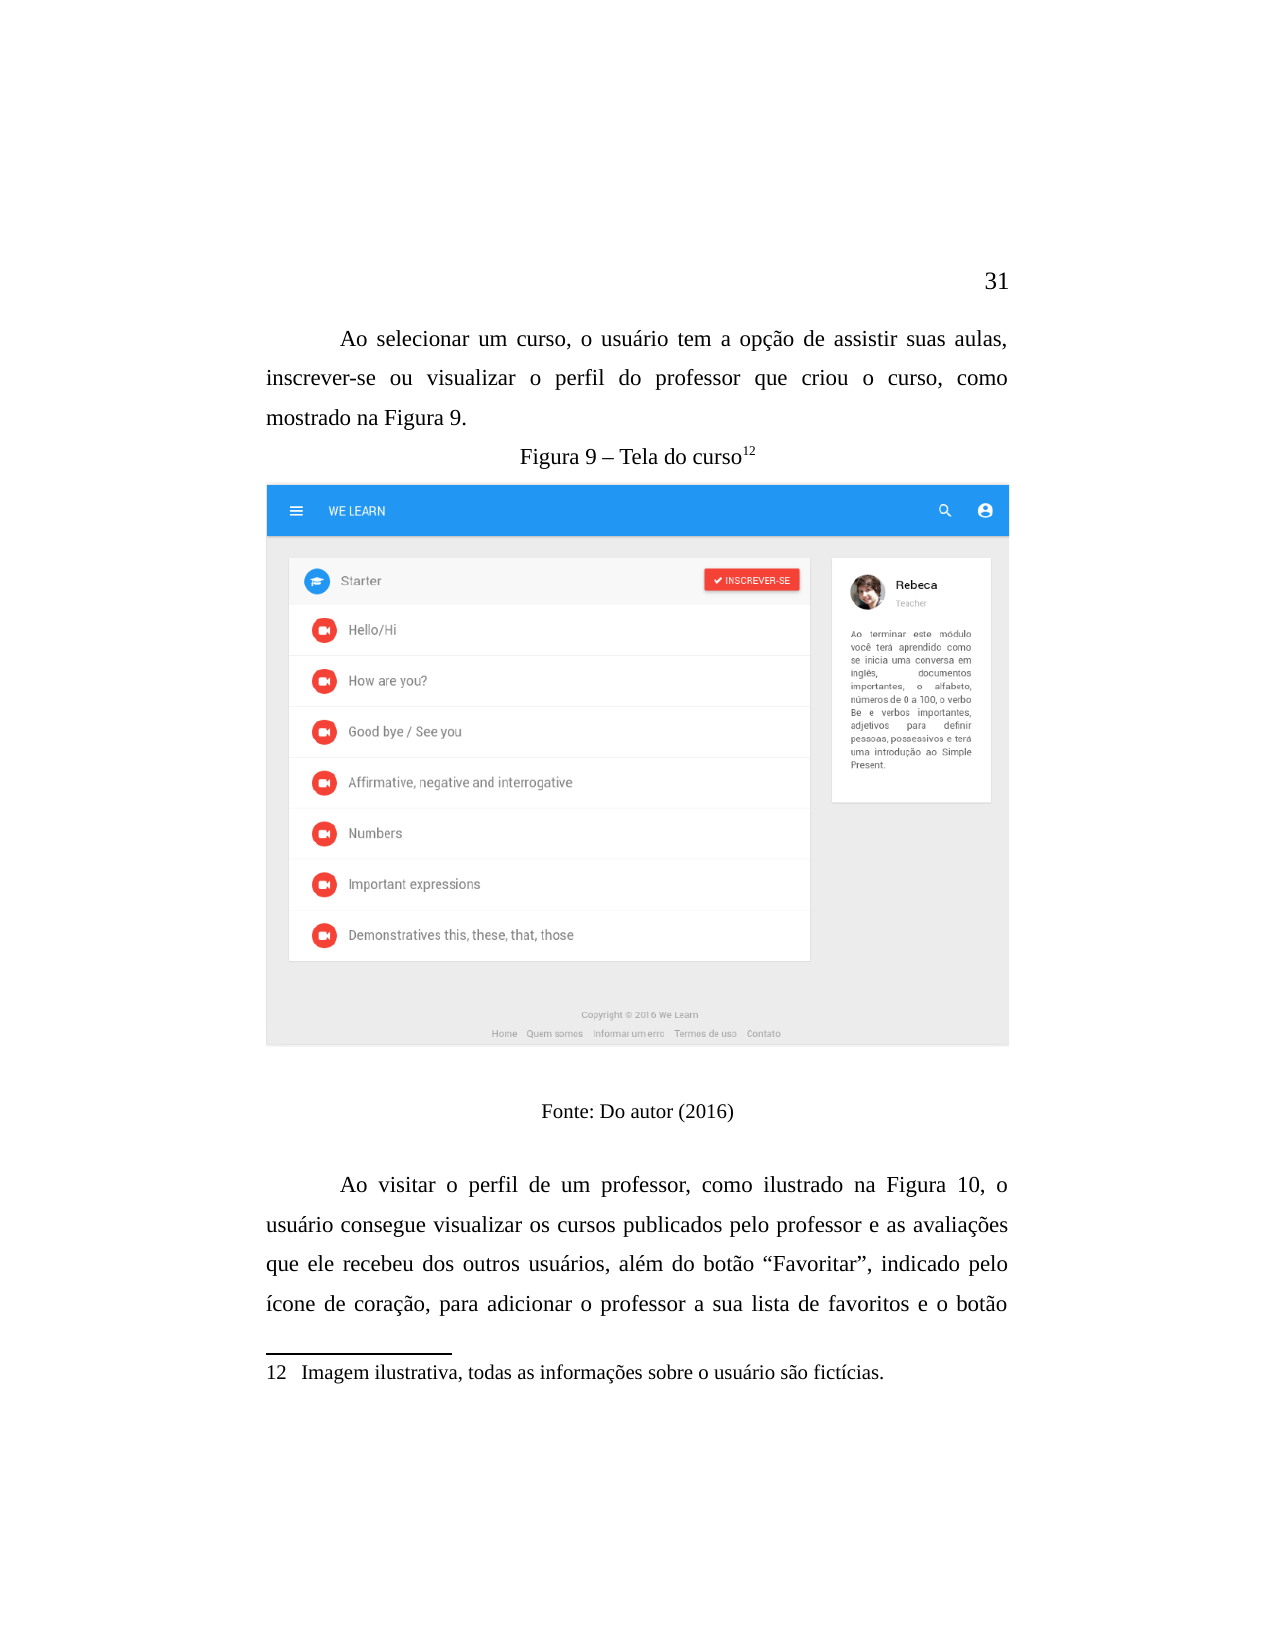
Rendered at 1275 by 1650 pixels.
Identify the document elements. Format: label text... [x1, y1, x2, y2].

text Figura 9 – Tela do curso [266, 443, 1009, 469]
text Ao selecionar um curso, o usuário tem a opção de assistir suas aulas, inscrever-se ou visualizar o perfil do professor que criou o curso, como mostrado na Figura 9. [266, 325, 1009, 430]
text Imagem ilustrativa, todas as informações sobre o usuário são fictícias. [266, 1360, 1009, 1384]
text Ao visitar o perfil de um professor, como ilustrado na Figura 10, o usuário consegue visualizar os cursos publicados pelo professor e as avaliações que ele recebeu dos outros usuários, além do botão “Favoritar”, indicado pelo ícone de coração, para adicionar o professor a sua lista de favoritos e o botão [266, 1171, 1009, 1316]
text Fonte: Do autor (2016) [266, 1099, 1009, 1123]
picture [265, 482, 1010, 1047]
